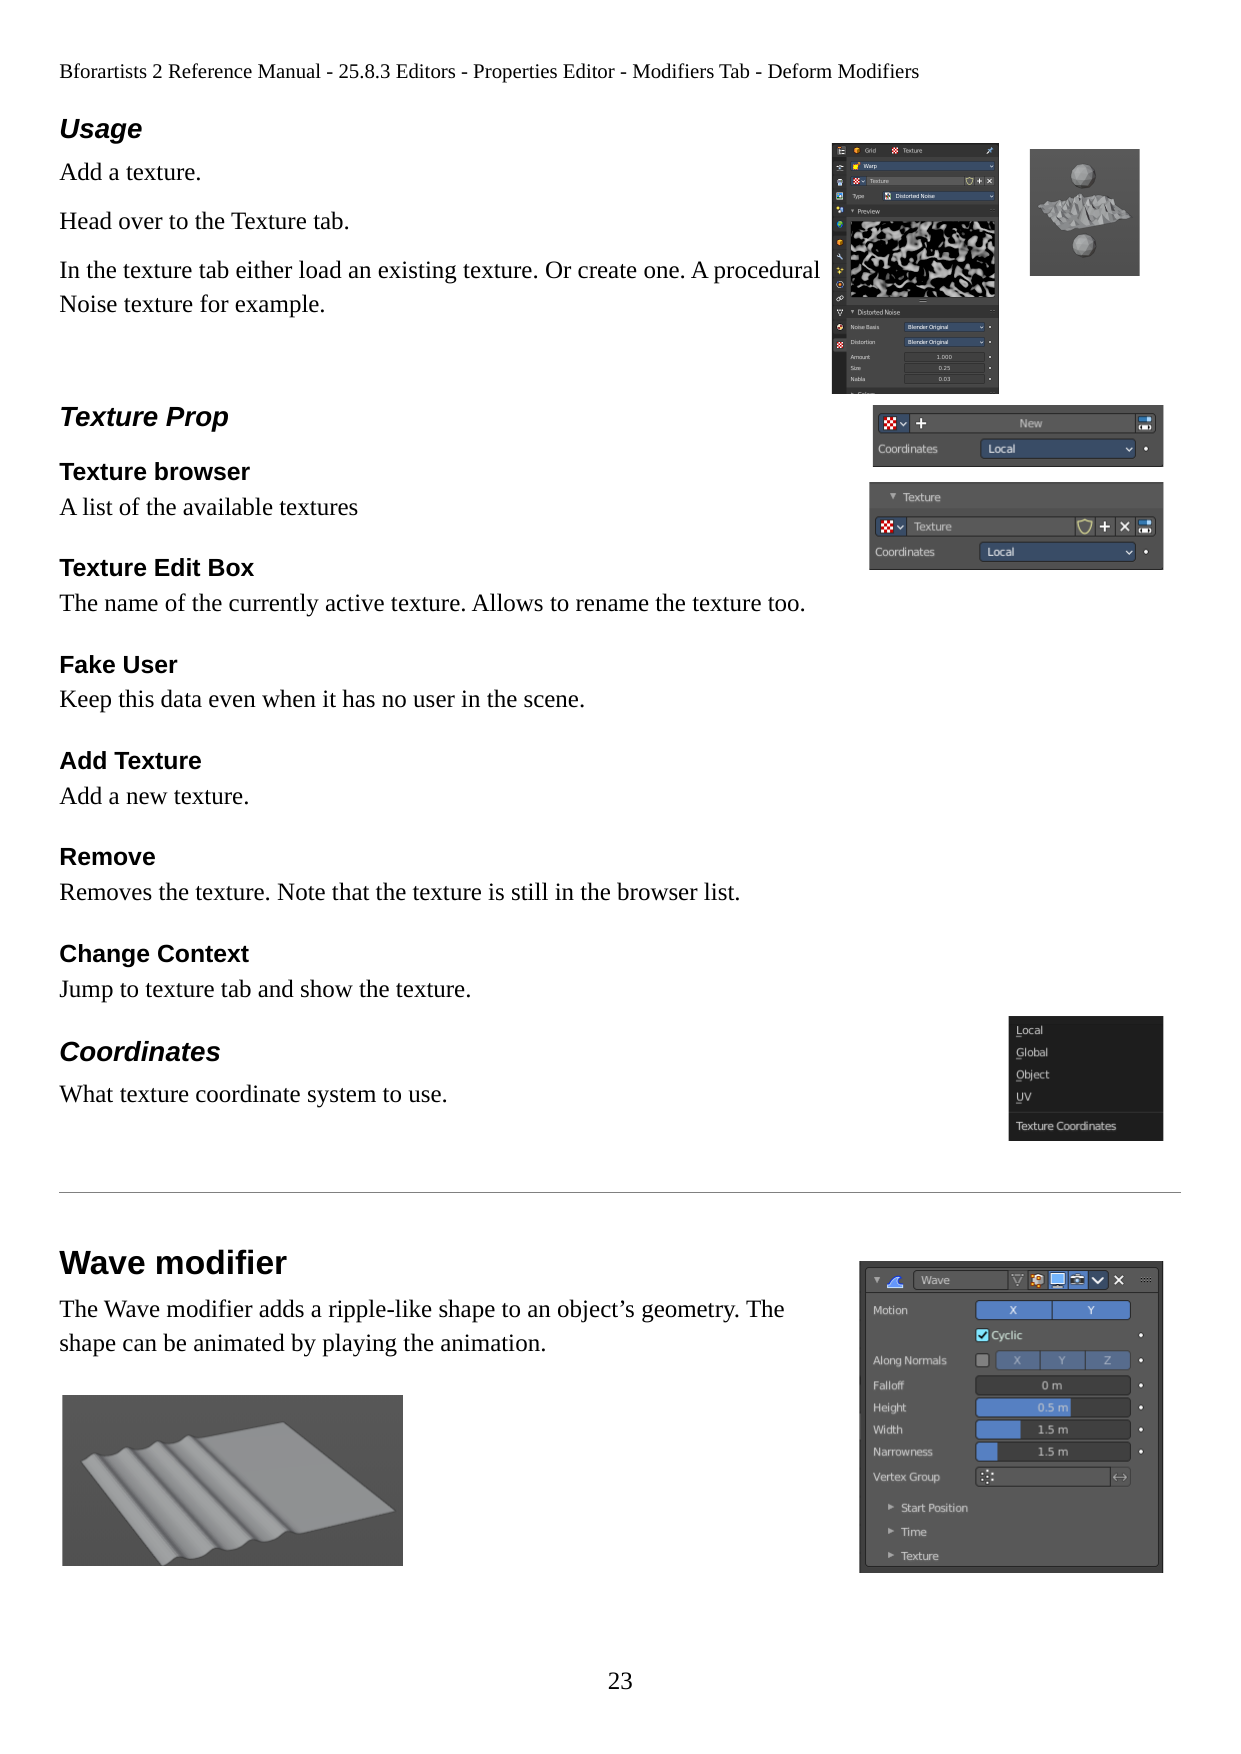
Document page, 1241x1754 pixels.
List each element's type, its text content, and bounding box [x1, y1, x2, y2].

picture [1029, 149, 1140, 276]
picture [1008, 1016, 1164, 1141]
subtitle Coordinates [59, 1035, 1008, 1067]
text A list of the available textures [59, 492, 869, 521]
subtitle Texture Edit Box [59, 553, 1181, 582]
subtitle Change Context [59, 939, 1181, 967]
text [999, 255, 1181, 318]
subtitle Texture browser [59, 457, 1181, 486]
subtitle Wave modifier [59, 1243, 1181, 1281]
text Keep this data even when it has no user in the scene. [59, 684, 1181, 713]
text Head over to the Texture tab. [59, 206, 831, 235]
text Add a texture. [59, 157, 831, 186]
subtitle Add Texture [59, 746, 1181, 775]
subtitle Texture Prop [59, 400, 1181, 432]
text [1140, 206, 1181, 235]
text [999, 206, 1029, 235]
text Removes the texture. Note that the texture is still in the browser list. [59, 877, 1181, 906]
picture [831, 143, 999, 394]
text [999, 157, 1029, 186]
text [1140, 157, 1181, 186]
subtitle [1164, 1035, 1181, 1067]
text Add a new texture. [59, 781, 1181, 810]
picture [859, 1261, 1164, 1573]
text Jump to texture tab and show the texture. [59, 974, 1181, 1002]
picture [872, 405, 1164, 467]
text What texture coordinate system to use. [59, 1079, 1008, 1108]
text In the texture tab either load an existing texture. Or create one. A procedural Noise texture for example. [59, 255, 831, 318]
subtitle Usage [59, 113, 1181, 144]
picture [62, 1395, 403, 1566]
subtitle Fake User [59, 650, 1181, 678]
text The name of the currently active texture. Allows to rename the texture too. [59, 588, 1181, 617]
subtitle Remove [59, 842, 1181, 871]
text The Wave modifier adds a ripple-like shape to an object’s geometry. The shape can be animated by playing the animation. [59, 1294, 859, 1357]
picture [869, 482, 1164, 570]
